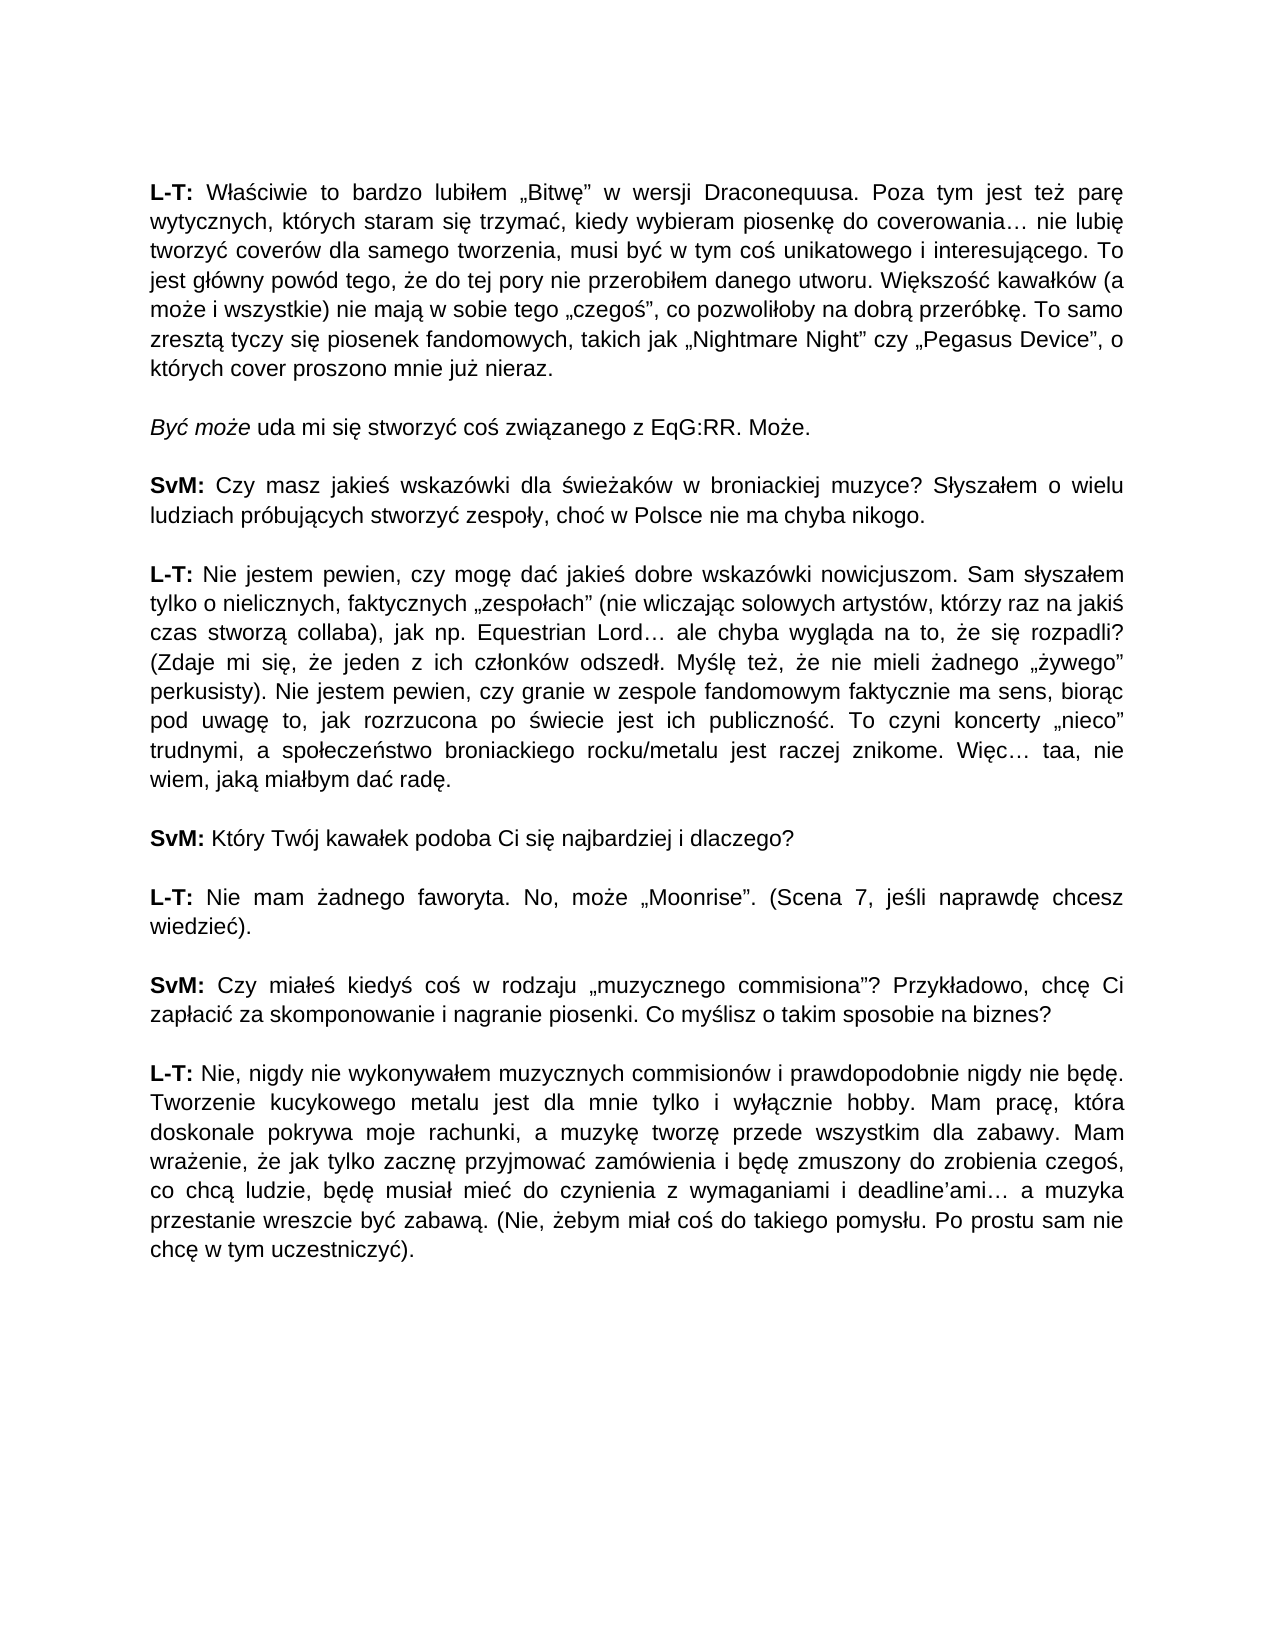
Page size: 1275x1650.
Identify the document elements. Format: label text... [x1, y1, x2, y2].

text L-T: Nie, nigdy nie wykonywałem muzycznych commisionów i prawdopodobnie nigdy nie będę. Tworzenie kucykowego metalu jest dla mnie tylko i wyłącznie hobby. Mam pracę, która doskonale pokrywa moje rachunki, a muzykę tworzę przede wszystkim dla zabawy. Mam wrażenie, że jak tylko zacznę przyjmować zamówienia i będę zmuszony do zrobienia czegoś, co chcą ludzie, będę musiał mieć do czynienia z wymaganiami i deadline’ami… a muzyka przestanie wreszcie być zabawą. (Nie, żebym miał coś do takiego pomysłu. Po prostu sam nie chcę w tym uczestniczyć). [150, 1061, 1125, 1262]
text L-T: Nie jestem pewien, czy mogę dać jakieś dobre wskazówki nowicjuszom. Sam słyszałem tylko o nielicznych, faktycznych „zespołach” (nie wliczając solowych artystów, którzy raz na jakiś czas stworzą collaba), jak np. Equestrian Lord… ale chyba wygląda na to, że się rozpadli? (Zdaje mi się, że jeden z ich członków odszedł. Myślę też, że nie mieli żadnego „żywego” perkusisty). Nie jestem pewien, czy granie w zespole fandomowym faktycznie ma sens, biorąc pod uwagę to, jak rozrzucona po świecie jest ich publiczność. To czyni koncerty „nieco” trudnymi, a społeczeństwo broniackiego rocku/metalu jest raczej znikome. Więc… taa, nie wiem, jaką miałbym dać radę. [150, 561, 1125, 792]
text SvM: Czy miałeś kiedyś coś w rodzaju „muzycznego commisiona”? Przykładowo, chcę Ci zapłacić za skomponowanie i nagranie piosenki. Co myślisz o takim sposobie na biznes? [150, 972, 1125, 1027]
text SvM: Czy masz jakieś wskazówki dla świeżaków w broniackiej muzyce? Słyszałem o wielu ludziach próbujących stworzyć zespoły, choć w Polsce nie ma chyba nikogo. [150, 473, 1125, 528]
text L-T: Nie mam żadnego faworyta. No, może „Moonrise”. (Scena 7, jeśli naprawdę chcesz wiedzieć). [150, 884, 1125, 939]
text L-T: Właściwie to bardzo lubiłem „Bitwę” w wersji Draconequusa. Poza tym jest też parę wytycznych, których staram się trzymać, kiedy wybieram piosenkę do coverowania… nie lubię tworzyć coverów dla samego tworzenia, musi być w tym coś unikatowego i interesującego. To jest główny powód tego, że do tej pory nie przerobiłem danego utworu. Większość kawałków (a może i wszystkie) nie mają w sobie tego „czegoś”, co pozwoliłoby na dobrą przeróbkę. To samo zresztą tyczy się piosenek fandomowych, takich jak „Nightmare Night” czy „Pegasus Device”, o których cover proszono mnie już nieraz. [150, 179, 1125, 381]
text Być może uda mi się stworzyć coś związanego z EqG:RR. Może. [150, 414, 1125, 440]
text SvM: Który Twój kawałek podoba Ci się najbardziej i dlaczego? [150, 826, 1125, 851]
